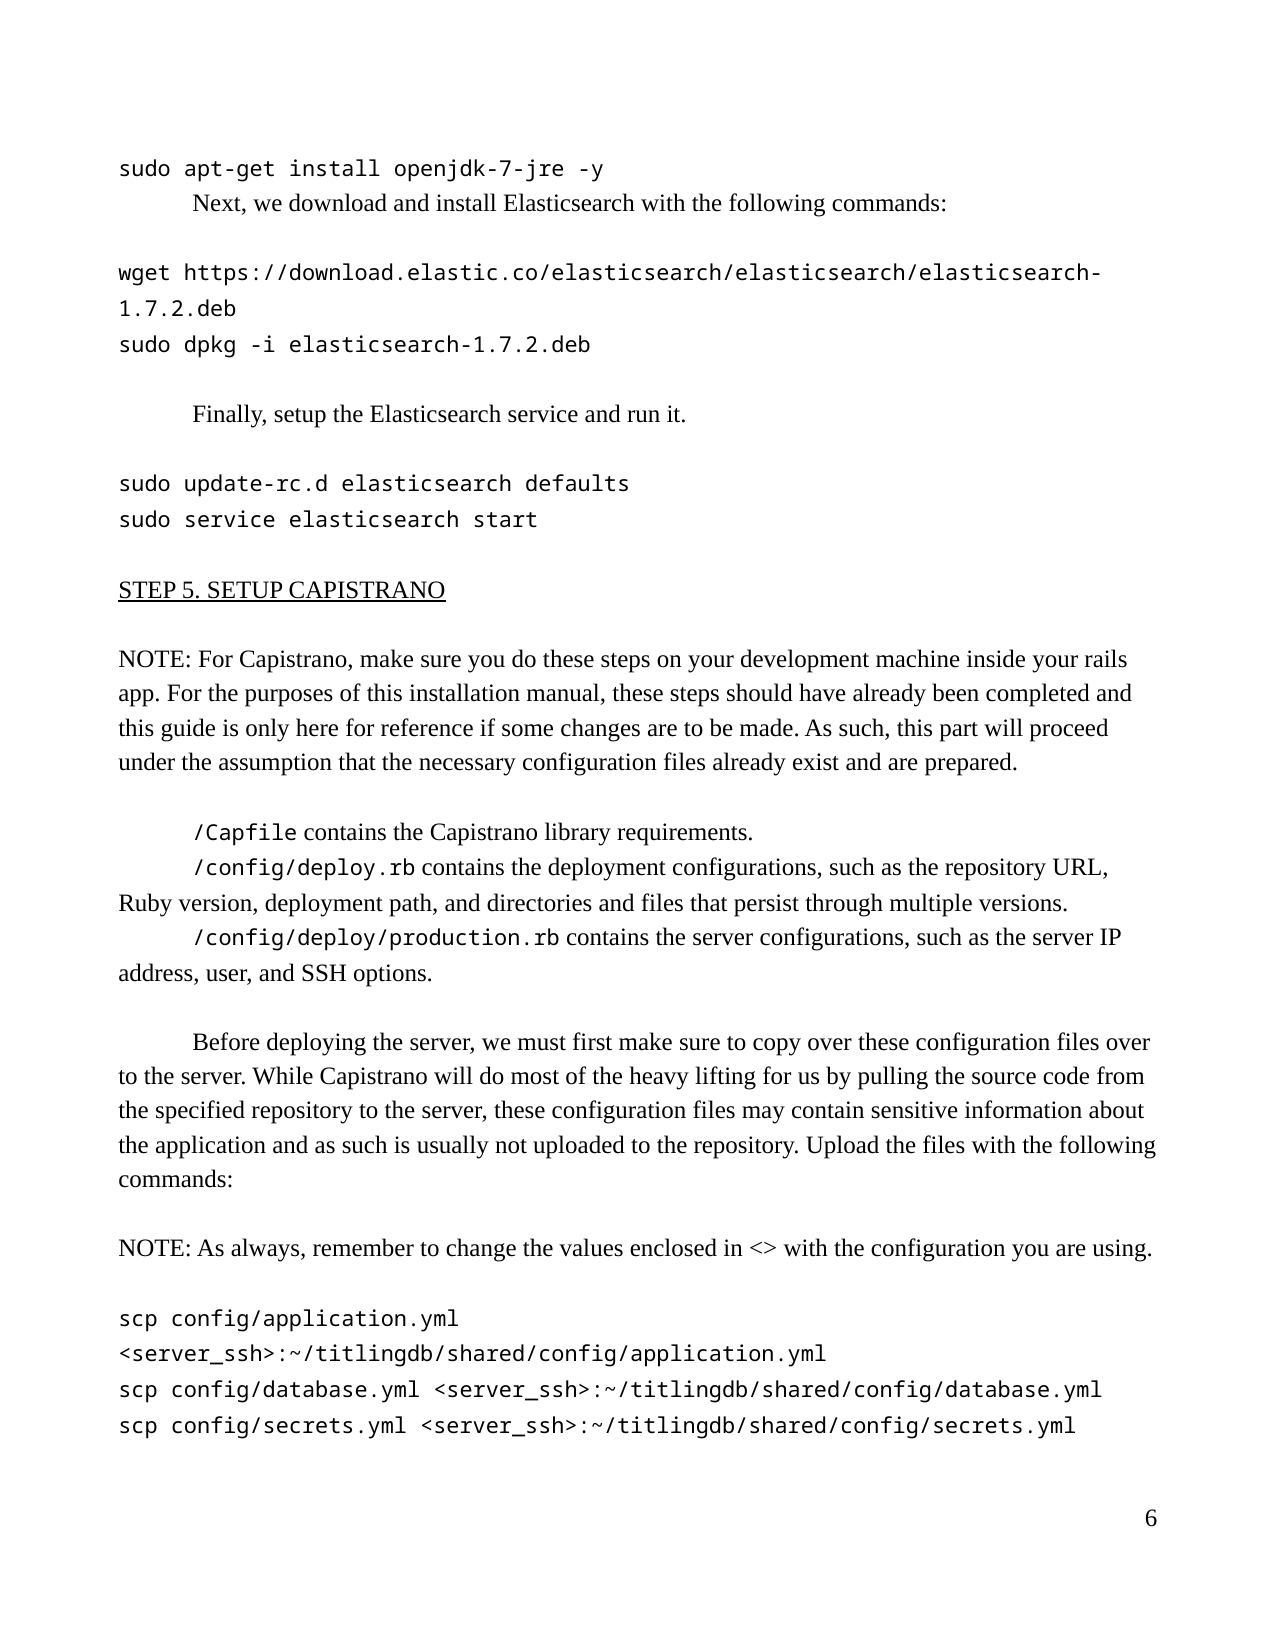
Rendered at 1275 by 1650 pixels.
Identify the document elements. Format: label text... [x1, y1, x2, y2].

text /Capfile contains the Capistrano library requirements. [118, 816, 1157, 846]
text Before deploying the server, we must first make sure to copy over these configuration files over to the server. While Capistrano will do most of the heavy lifting for us by pulling the source code from the specified repository to the server, these configuration files may contain sensitive information about the application and as such is usually not uploaded to the repository. Upload the files with the following commands: [118, 1027, 1157, 1193]
text sudo update-rc.d elasticsearch defaults [118, 468, 1157, 498]
text scp config/database.yml <server_ssh>:~/titlingdb/shared/config/database.yml [118, 1374, 1157, 1404]
text scp config/application.yml <server_ssh>:~/titlingdb/shared/config/application.yml [118, 1302, 1157, 1368]
text /config/deploy/production.rb contains the server configurations, such as the server IP address, user, and SSH options. [118, 922, 1157, 986]
text Finally, setup the Elasticsearch service and run it. [118, 399, 1157, 428]
text sudo apt-get install openjdk-7-jre -y [118, 153, 1157, 182]
text NOTE: For Capistrano, make sure you do these steps on your development machine inside your rails app. For the purposes of this installation manual, these steps should have already been completed and this guide is only here for reference if some changes are to be made. As such, this part will proceed under the assumption that the necessary configuration files already exist and are prepared. [118, 644, 1157, 776]
text wget https://download.elastic.co/elasticsearch/elasticsearch/elasticsearch-1.7.2.deb [118, 257, 1157, 323]
text sudo service elasticsearch start [118, 504, 1157, 533]
text sudo dpkg -i elasticsearch-1.7.2.deb [118, 329, 1157, 358]
text Next, we download and install Elasticsearch with the following commands: [118, 188, 1157, 217]
text NOTE: As always, remember to change the values enclosed in <> with the configuration you are using. [118, 1233, 1157, 1262]
text scp config/secrets.yml <server_ssh>:~/titlingdb/shared/config/secrets.yml [118, 1410, 1157, 1439]
text STEP 5. SETUP CAPISTRANO [118, 575, 1157, 604]
text /config/deploy.rb contains the deployment configurations, such as the repository URL, Ruby version, deployment path, and directories and files that persist through multiple versions. [118, 852, 1157, 916]
